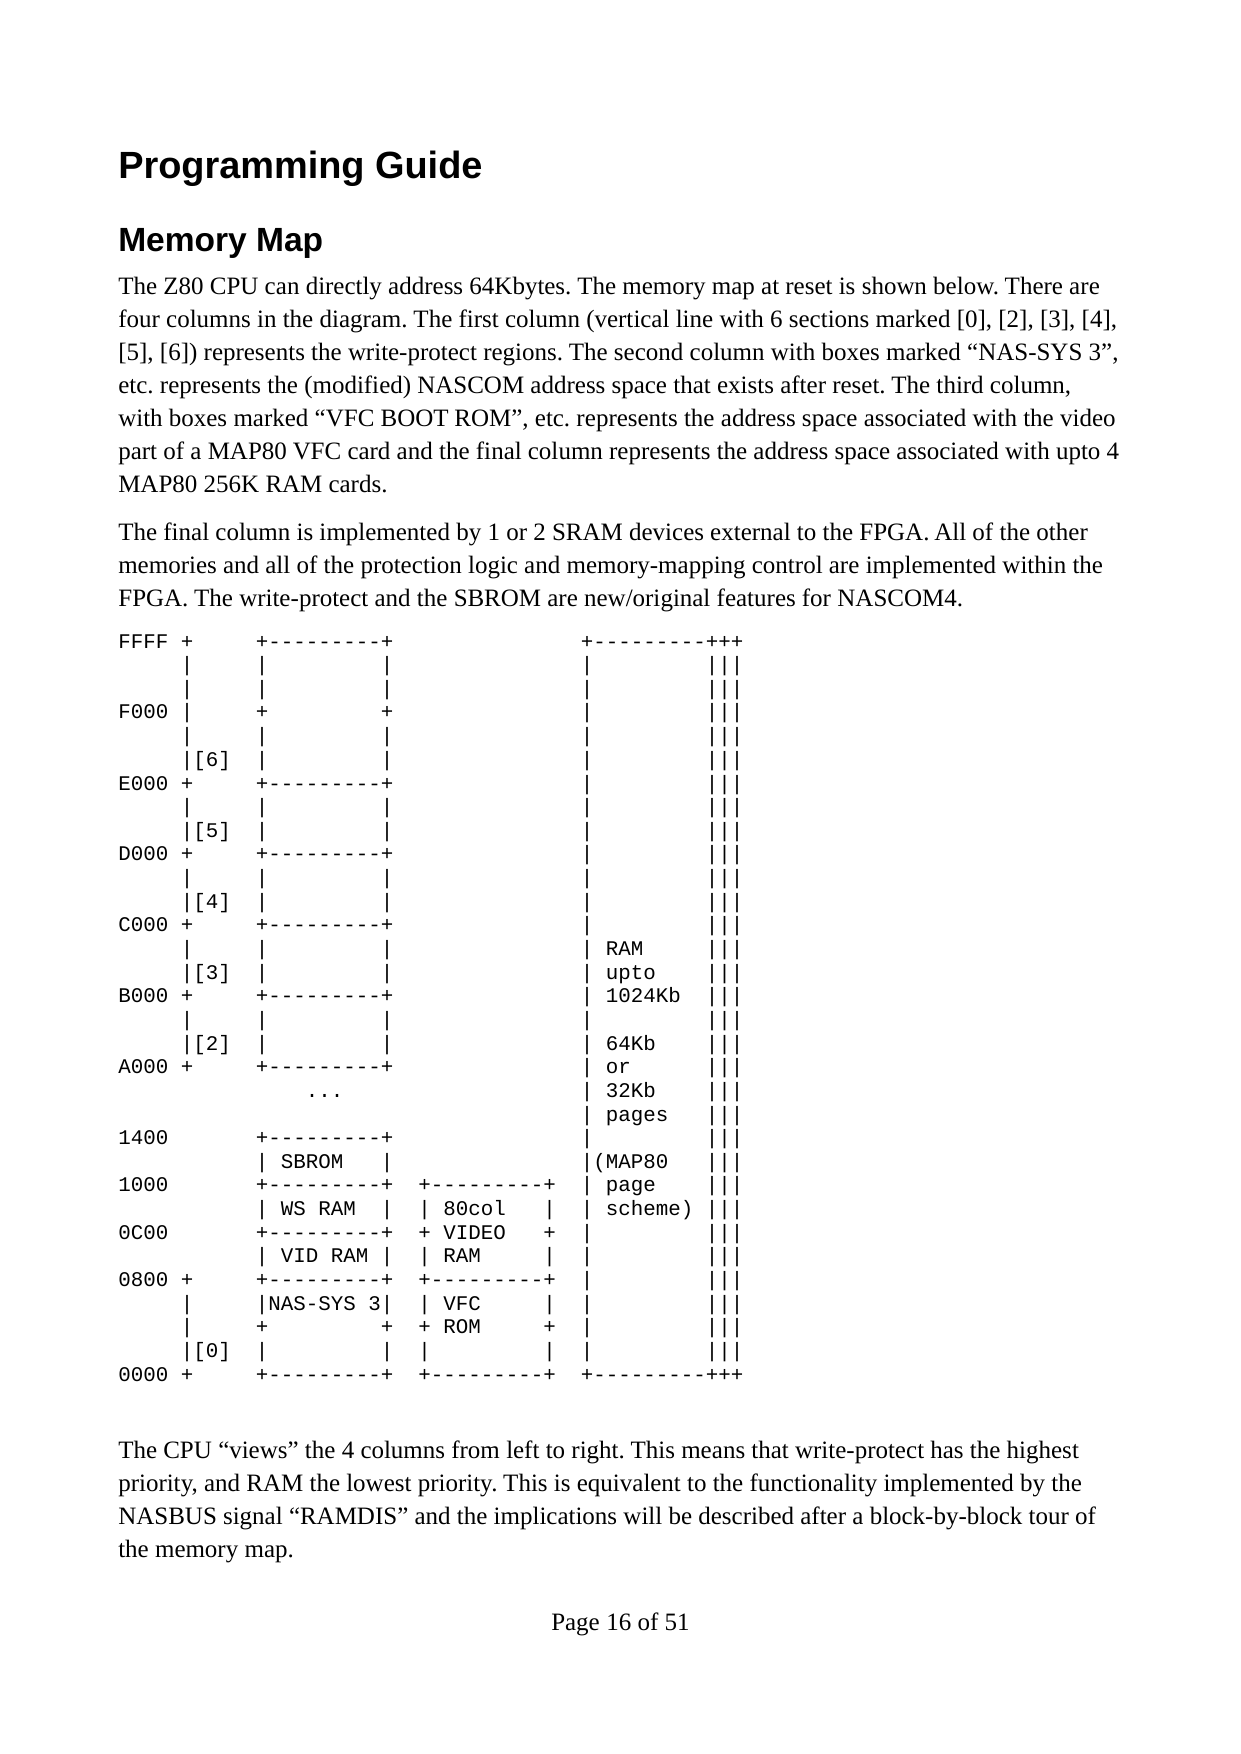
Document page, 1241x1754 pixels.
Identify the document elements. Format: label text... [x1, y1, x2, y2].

text E000 + +---------+ | ||| [118, 772, 1122, 796]
text | | | | ||| [118, 1009, 1122, 1033]
text ... | 32Kb ||| [118, 1080, 1122, 1103]
subtitle Programming Guide [118, 143, 1122, 187]
text | | | | ||| [118, 725, 1122, 749]
text |[5] | | | ||| [118, 820, 1122, 843]
text FFFF + +---------+ +---------+++ [118, 631, 1122, 654]
text |[3] | | | upto ||| [118, 962, 1122, 985]
subtitle Memory Map [118, 220, 1122, 259]
text | | | | ||| [118, 796, 1122, 820]
text | pages ||| [118, 1103, 1122, 1127]
text |[2] | | | 64Kb ||| [118, 1033, 1122, 1056]
text |[0] | | | | | ||| [118, 1340, 1122, 1364]
text 1000 +---------+ +---------+ | page ||| [118, 1174, 1122, 1198]
text | VID RAM | | RAM | | ||| [118, 1245, 1122, 1269]
text 0800 + +---------+ +---------+ | ||| [118, 1269, 1122, 1293]
text | WS RAM | | 80col | | scheme) ||| [118, 1198, 1122, 1222]
text The CPU “views” the 4 columns from left to right. This means that write-protect has the highest priority, and RAM the lowest priority. This is equivalent to the functionality implemented by the NASBUS signal “RAMDIS” and the implications will be described after a block-by-block tour of the memory map. [118, 1435, 1122, 1563]
text | | | | RAM ||| [118, 938, 1122, 962]
text The Z80 CPU can directly address 64Kbytes. The memory map at reset is shown below. There are four columns in the diagram. The first column (vertical line with 6 sections marked [0], [2], [3], [4], [5], [6]) represents the write-protect regions. The second column with boxes marked “NAS-SYS 3”, etc. represents the (modified) NASCOM address space that exists after reset. The third column, with boxes marked “VFC BOOT ROM”, etc. represents the address space associated with the video part of a MAP80 VFC card and the final column represents the address space associated with upto 4 MAP80 256K RAM cards. [118, 271, 1122, 498]
text |[4] | | | ||| [118, 891, 1122, 914]
text |[6] | | | ||| [118, 749, 1122, 772]
text D000 + +---------+ | ||| [118, 843, 1122, 867]
text C000 + +---------+ | ||| [118, 914, 1122, 938]
text 0C00 +---------+ + VIDEO + | ||| [118, 1222, 1122, 1245]
text | SBROM | |(MAP80 ||| [118, 1151, 1122, 1174]
text | | | | ||| [118, 867, 1122, 891]
text B000 + +---------+ | 1024Kb ||| [118, 985, 1122, 1009]
text | + + + ROM + | ||| [118, 1316, 1122, 1340]
text 1400 +---------+ | ||| [118, 1127, 1122, 1151]
text 0000 + +---------+ +---------+ +---------+++ [118, 1364, 1122, 1387]
text | |NAS-SYS 3| | VFC | | ||| [118, 1293, 1122, 1316]
text A000 + +---------+ | or ||| [118, 1056, 1122, 1080]
text | | | | ||| [118, 678, 1122, 702]
text F000 | + + | ||| [118, 702, 1122, 725]
text | | | | ||| [118, 654, 1122, 678]
text The final column is implemented by 1 or 2 SRAM devices external to the FPGA. All of the other memories and all of the protection logic and memory-mapping control are implemented within the FPGA. The write-protect and the SBROM are new/original features for NASCOM4. [118, 517, 1122, 612]
